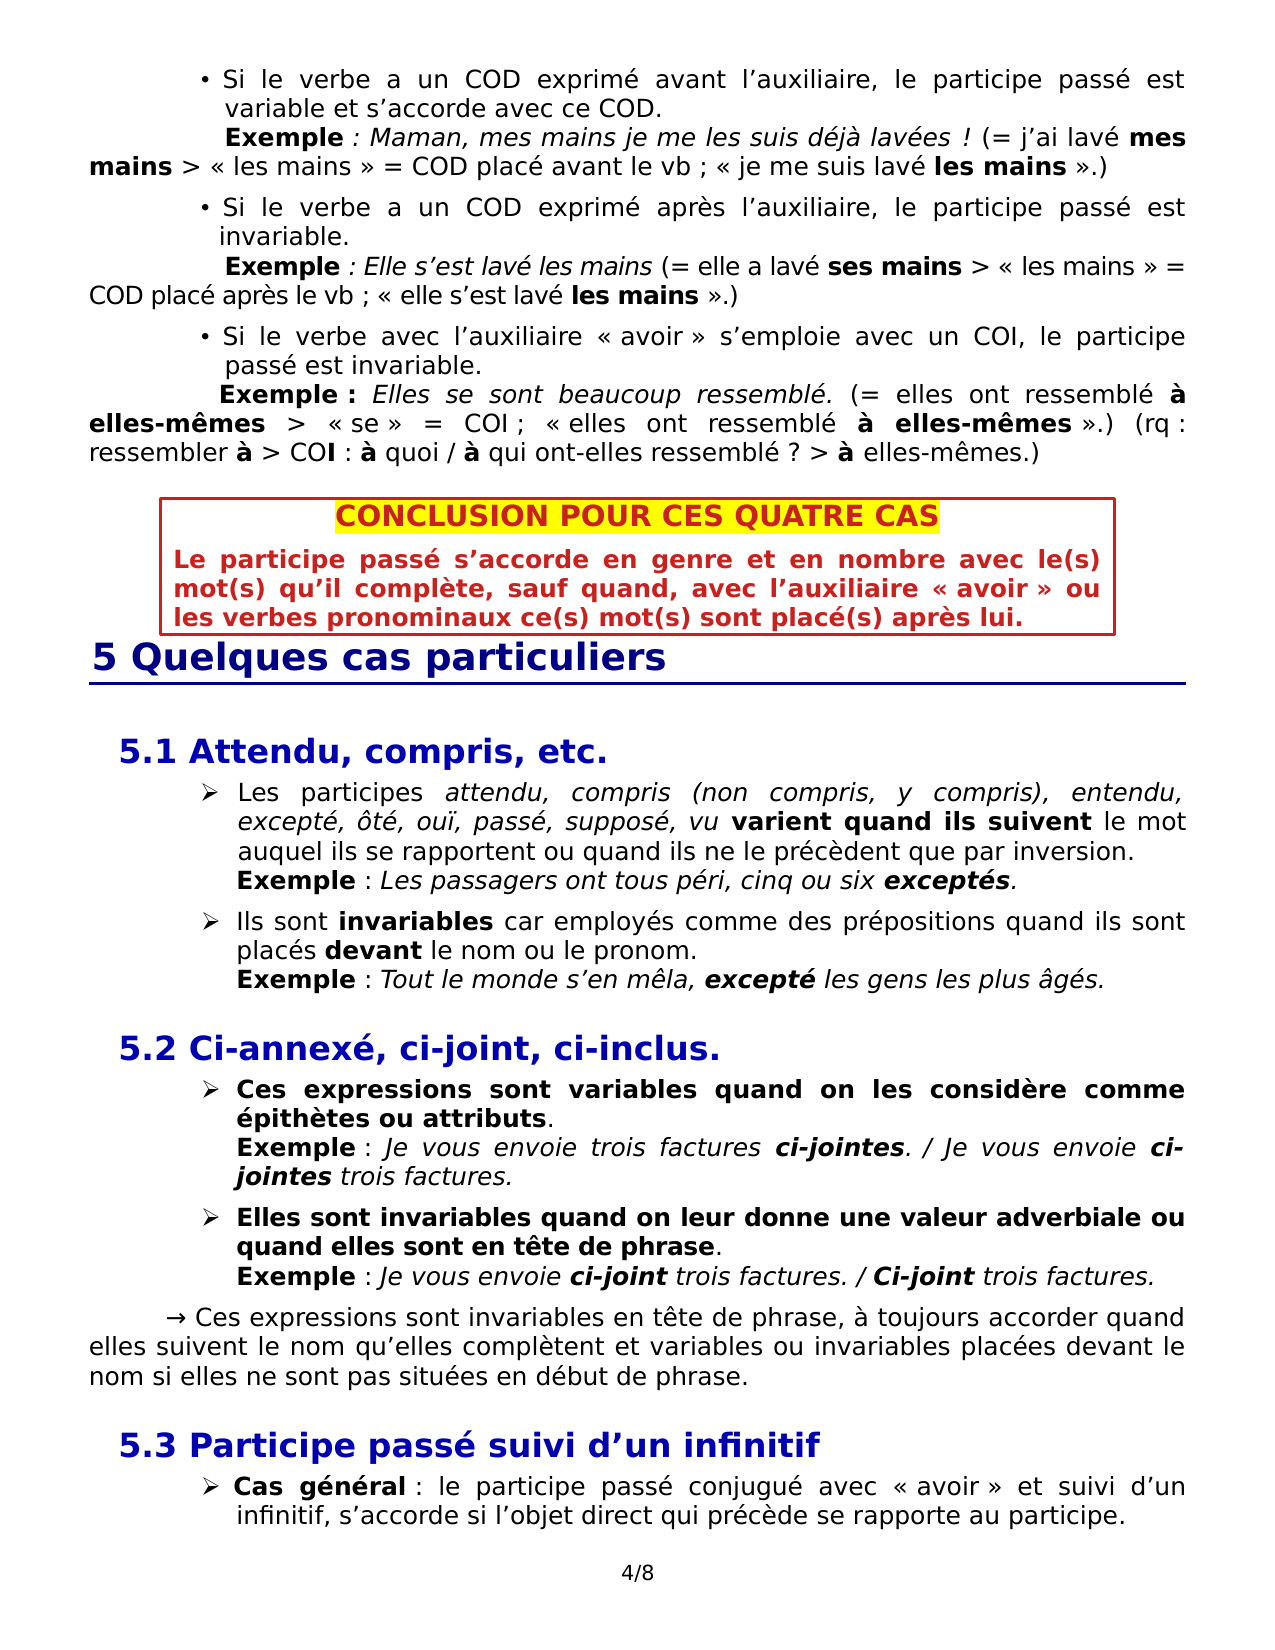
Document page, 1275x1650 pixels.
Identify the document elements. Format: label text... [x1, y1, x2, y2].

text → Ces expressions sont invariables en tête de phrase, à toujours accorder quand elles suivent le nom qu’elles complètent et variables ou invariables placées devant le nom si elles ne sont pas situées en début de phrase. [88, 1303, 1186, 1391]
list Cas général : le participe passé conjugué avec « avoir » et suivi d’un infinitif, s’accorde si l’objet direct qui précède se rapporte au participe. [201, 1472, 1186, 1530]
list Ces expressions sont variables quand on les considère comme épithètes ou attributs. [201, 1075, 1186, 1133]
list Elles sont invariables quand on leur donne une valeur adverbiale ou quand elles sont en tête de phrase. [201, 1203, 1186, 1262]
text Exemple : Elles se sont beaucoup ressemblé. (= elles ont ressemblé à elles-mêmes > « se » = COI ; « elles ont ressemblé à elles-mêmes ».) (rq : ressembler à > COI : à quoi / à qui ont-elles ressemblé ? > à elles-mêmes.) [88, 380, 1186, 468]
list Si le verbe a un COD exprimé après l’auxiliaire, le participe passé est invariable. [201, 193, 1186, 252]
list Les participes attendu, compris (non compris, y compris), entendu, excepté, ôté, ouï, passé, supposé, vu varient quand ils suivent le mot auquel ils se rapportent ou quand ils ne le précèdent que par inversion. [200, 778, 1186, 866]
list Si le verbe a un COD exprimé avant l’auxiliaire, le participe passé est variable et s’accorde avec ce COD. [201, 65, 1186, 123]
subtitle Attendu, compris, etc. [118, 733, 1186, 772]
text Exemple : Je vous envoie trois factures ci-jointes. / Je vous envoie ci-jointes trois factures. [236, 1133, 1186, 1192]
subtitle Quelques cas particuliers [88, 534, 1186, 685]
subtitle Ci-annexé, ci-joint, ci-inclus. [118, 1030, 1186, 1068]
text Exemple : Je vous envoie ci-joint trois factures. / Ci-joint trois factures. [88, 1262, 1186, 1291]
text Exemple : Elle s’est lavé les mains (= elle a lavé ses mains > « les mains » = COD placé après le vb ; « elle s’est lavé les mains ».) [88, 252, 1186, 310]
text Exemple : Les passagers ont tous péri, cinq ou six exceptés. [88, 866, 1186, 895]
list Si le verbe avec l’auxiliaire « avoir » s’emploie avec un COI, le participe passé est invariable. [201, 322, 1186, 380]
text Exemple : Maman, mes mains je me les suis déjà lavées ! (= j’ai lavé mes mains > « les mains » = COD placé avant le vb ; « je me suis lavé les mains ».) [88, 123, 1186, 182]
list Ils sont invariables car employés comme des prépositions quand ils sont placés devant le nom ou le pronom. [201, 907, 1186, 965]
text Exemple : Tout le monde s’en mêla, excepté les gens les plus âgés. [88, 965, 1186, 994]
subtitle Participe passé suivi d’un infinitif [118, 1426, 1186, 1465]
